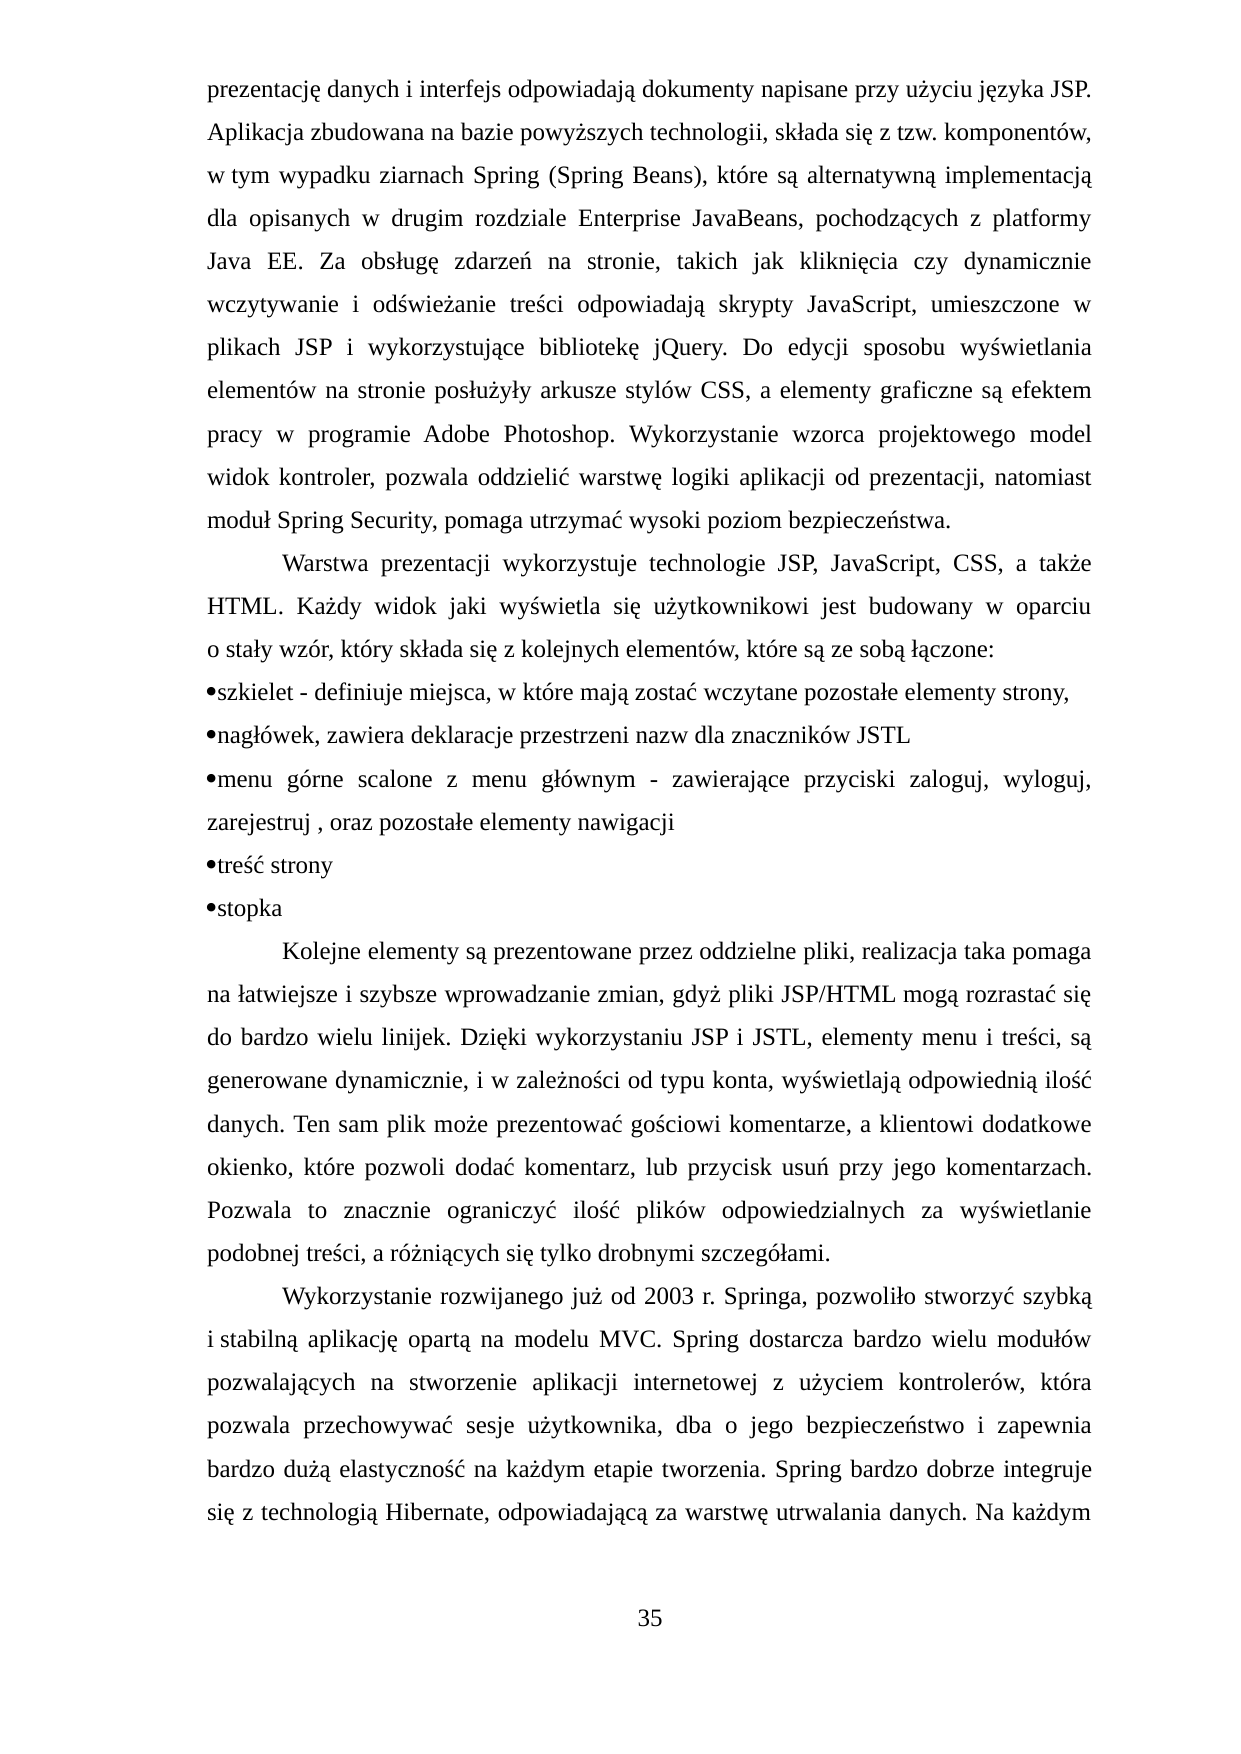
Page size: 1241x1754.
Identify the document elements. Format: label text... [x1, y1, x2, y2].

list nagłówek, zawiera deklaracje przestrzeni nazw dla znaczników JSTL [207, 721, 1092, 749]
text Wykorzystanie rozwijanego już od 2003 r. Springa, pozwoliło stworzyć szybką i stabilną aplikację opartą na modelu MVC. Spring dostarcza bardzo wielu modułów pozwalających na stworzenie aplikacji internetowej z użyciem kontrolerów, która pozwala przechowywać sesje użytkownika, dba o jego bezpieczeństwo i zapewnia bardzo dużą elastyczność na każdym etapie tworzenia. Spring bardzo dobrze integruje się z technologią Hibernate, odpowiadającą za warstwę utrwalania danych. Na każdym [207, 1281, 1092, 1526]
list menu górne scalone z menu głównym - zawierające przyciski zaloguj, wyloguj, zarejestruj , oraz pozostałe elementy nawigacji [207, 764, 1092, 836]
text Kolejne elementy są prezentowane przez oddzielne pliki, realizacja taka pomaga na łatwiejsze i szybsze wprowadzanie zmian, gdyż pliki JSP/HTML mogą rozrastać się do bardzo wielu linijek. Dzięki wykorzystaniu JSP i JSTL, elementy menu i treści, są generowane dynamicznie, i w zależności od typu konta, wyświetlają odpowiednią ilość danych. Ten sam plik może prezentować gościowi komentarze, a klientowi dodatkowe okienko, które pozwoli dodać komentarz, lub przycisk usuń przy jego komentarzach. Pozwala to znacznie ograniczyć ilość plików odpowiedzialnych za wyświetlanie podobnej treści, a różniących się tylko drobnymi szczegółami. [207, 936, 1092, 1267]
text prezentację danych i interfejs odpowiadają dokumenty napisane przy użyciu języka JSP. Aplikacja zbudowana na bazie powyższych technologii, składa się z tzw. komponentów, w tym wypadku ziarnach Spring (Spring Beans), które są alternatywną implementacją dla opisanych w drugim rozdziale Enterprise JavaBeans, pochodzących z platformy Java EE. Za obsługę zdarzeń na stronie, takich jak kliknięcia czy dynamicznie wczytywanie i odświeżanie treści odpowiadają skrypty JavaScript, umieszczone w plikach JSP i wykorzystujące bibliotekę jQuery. Do edycji sposobu wyświetlania elementów na stronie posłużyły arkusze stylów CSS, a elementy graficzne są efektem pracy w programie Adobe Photoshop. Wykorzystanie wzorca projektowego model widok kontroler, pozwala oddzielić warstwę logiki aplikacji od prezentacji, natomiast moduł Spring Security, pomaga utrzymać wysoki poziom bezpieczeństwa. [207, 74, 1092, 534]
text Warstwa prezentacji wykorzystuje technologie JSP, JavaScript, CSS, a także HTML. Każdy widok jaki wyświetla się użytkownikowi jest budowany w oparciu o stały wzór, który składa się z kolejnych elementów, które są ze sobą łączone: [207, 548, 1092, 663]
list szkielet - definiuje miejsca, w które mają zostać wczytane pozostałe elementy strony, [207, 677, 1092, 706]
list stopka [207, 893, 1092, 922]
list treść strony [207, 850, 1092, 879]
